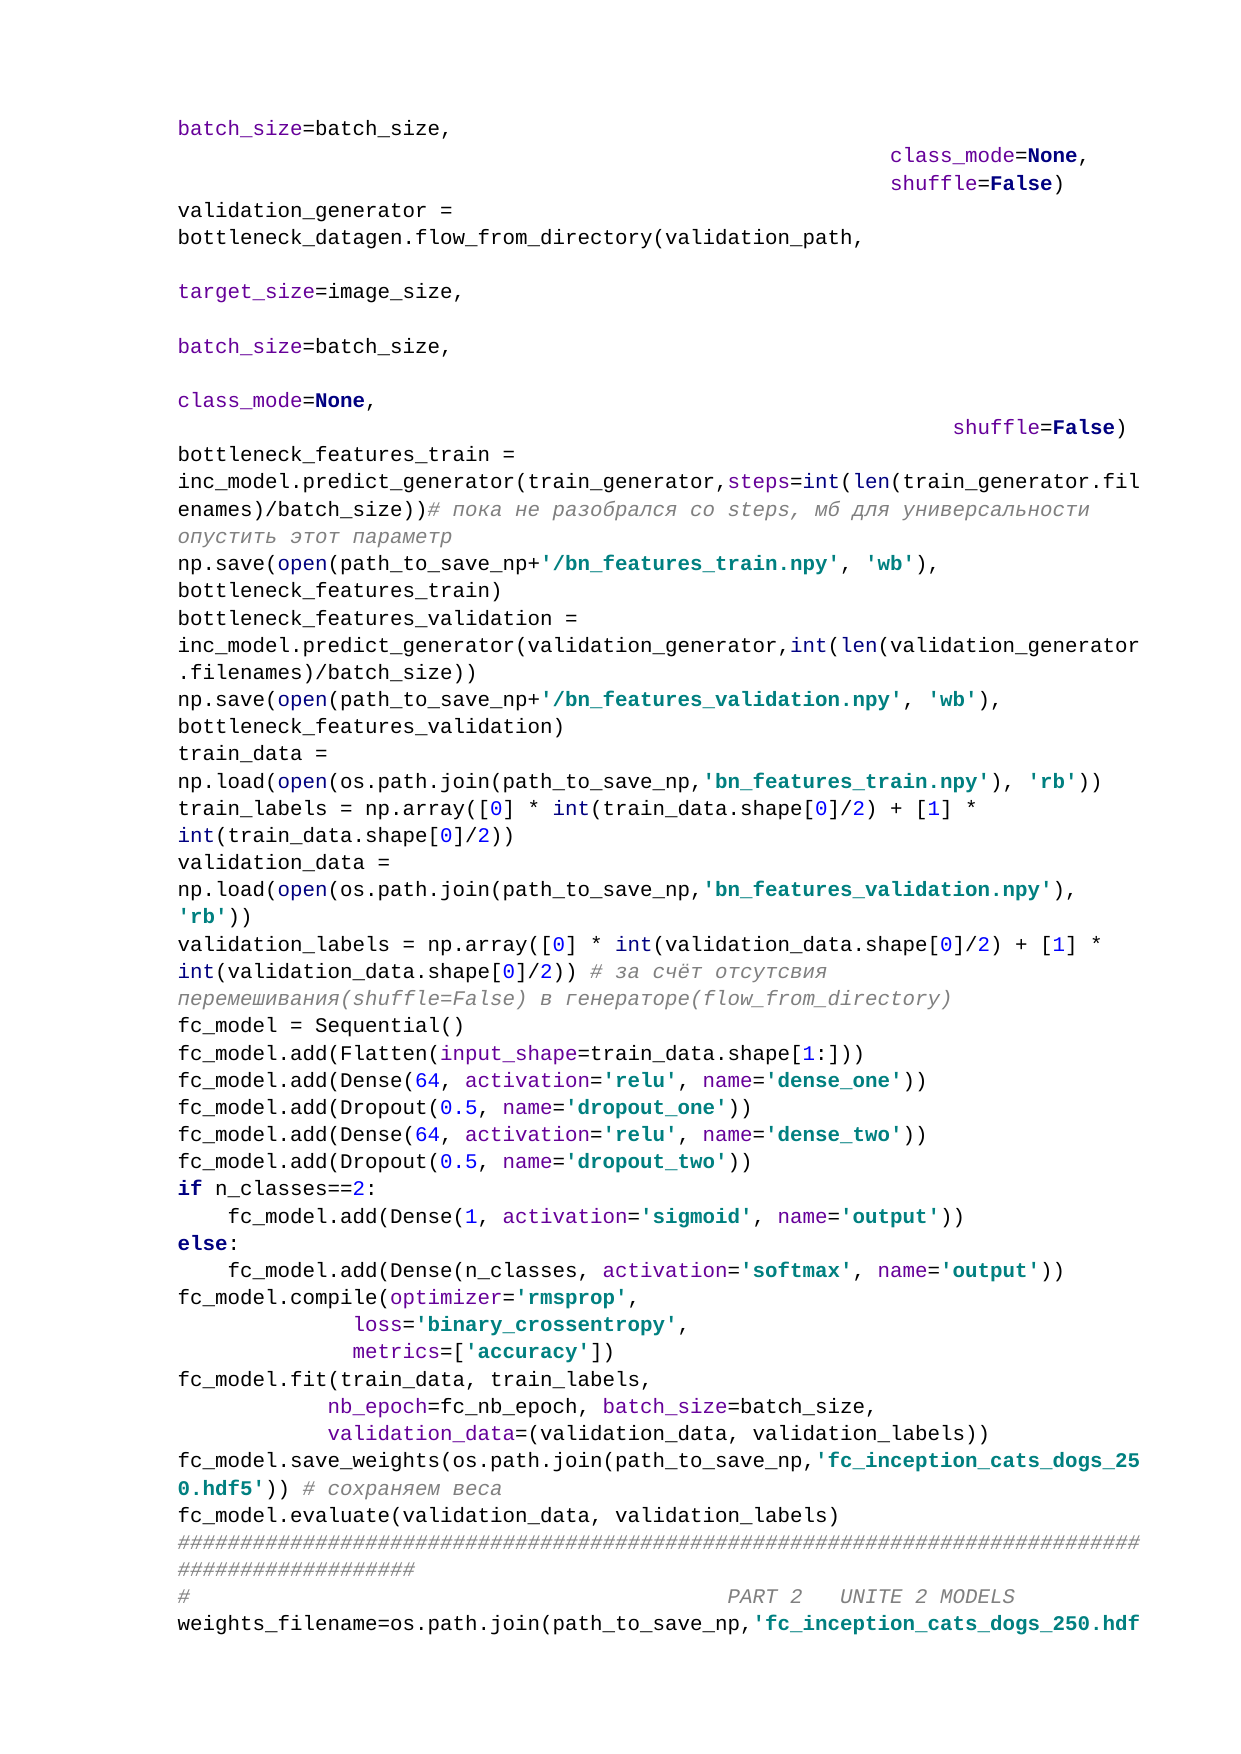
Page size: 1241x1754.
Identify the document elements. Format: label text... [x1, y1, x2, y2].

text validation_data = np.load(open(os.path.join(path_to_save_np,'bn_features_validation.npy'), 'rb')) [177, 852, 1152, 930]
text fc_model.add(Dropout(0.5, name='dropout_two')) [177, 1151, 1152, 1175]
text fc_model.compile(optimizer='rmsprop', [177, 1287, 1152, 1311]
text validation_labels = np.array([0] * int(validation_data.shape[0]/2) + [1] * int(validation_data.shape[0]/2)) # за счёт отсутсвия перемешивания(shuffle=False) в генераторе(flow_from_directory) [177, 934, 1152, 1012]
text else: [177, 1233, 1152, 1256]
text fc_model = Sequential() [177, 1015, 1152, 1039]
text fc_model.add(Dropout(0.5, name='dropout_one')) [177, 1097, 1152, 1121]
text shuffle=False) [177, 172, 1152, 196]
text fc_model.add(Dense(64, activation='relu', name='dense_one')) [177, 1070, 1152, 1093]
text bottleneck_features_train = inc_model.predict_generator(train_generator,steps=int(len(train_generator.filenames)/batch_size))# пока не разобрался со steps, мб для универсальности опустить этот параметр [177, 444, 1152, 549]
text class_mode=None, [177, 363, 1152, 414]
text # PART 2 UNITE 2 MODELS [177, 1586, 1152, 1610]
text train_labels = np.array([0] * int(train_data.shape[0]/2) + [1] * int(train_data.shape[0]/2)) [177, 798, 1152, 849]
text metrics=['accuracy']) [177, 1342, 1152, 1365]
text fc_model.save_weights(os.path.join(path_to_save_np,'fc_inception_cats_dogs_250.hdf5')) # сохраняем веса [177, 1450, 1152, 1501]
text target_size=image_size, [177, 254, 1152, 305]
text fc_model.fit(train_data, train_labels, [177, 1369, 1152, 1392]
text validation_data=(validation_data, validation_labels)) [177, 1423, 1152, 1447]
text shuffle=False) [177, 417, 1152, 441]
text validation_generator = bottleneck_datagen.flow_from_directory(validation_path, [177, 200, 1152, 251]
text batch_size=batch_size, [177, 118, 1152, 142]
text nb_epoch=fc_nb_epoch, batch_size=batch_size, [177, 1396, 1152, 1419]
text fc_model.add(Dense(64, activation='relu', name='dense_two')) [177, 1124, 1152, 1148]
text loss='binary_crossentropy', [177, 1314, 1152, 1338]
text fc_model.add(Dense(1, activation='sigmoid', name='output')) [177, 1206, 1152, 1229]
text np.save(open(path_to_save_np+'/bn_features_train.npy', 'wb'), bottleneck_features_train) [177, 553, 1152, 604]
text bottleneck_features_validation = inc_model.predict_generator(validation_generator,int(len(validation_generator.filenames)/batch_size)) [177, 607, 1152, 686]
text weights_filename=os.path.join(path_to_save_np,'fc_inception_cats_dogs_250.hdf [177, 1613, 1152, 1637]
text fc_model.evaluate(validation_data, validation_labels) [177, 1505, 1152, 1528]
text fc_model.add(Flatten(input_shape=train_data.shape[1:])) [177, 1042, 1152, 1066]
text train_data = np.load(open(os.path.join(path_to_save_np,'bn_features_train.npy'), 'rb')) [177, 743, 1152, 794]
text fc_model.add(Dense(n_classes, activation='softmax', name='output')) [177, 1260, 1152, 1284]
text if n_classes==2: [177, 1178, 1152, 1202]
text batch_size=batch_size, [177, 308, 1152, 359]
text ################################################################################################ [177, 1532, 1152, 1583]
text np.save(open(path_to_save_np+'/bn_features_validation.npy', 'wb'), bottleneck_features_validation) [177, 689, 1152, 740]
text class_mode=None, [177, 145, 1152, 169]
